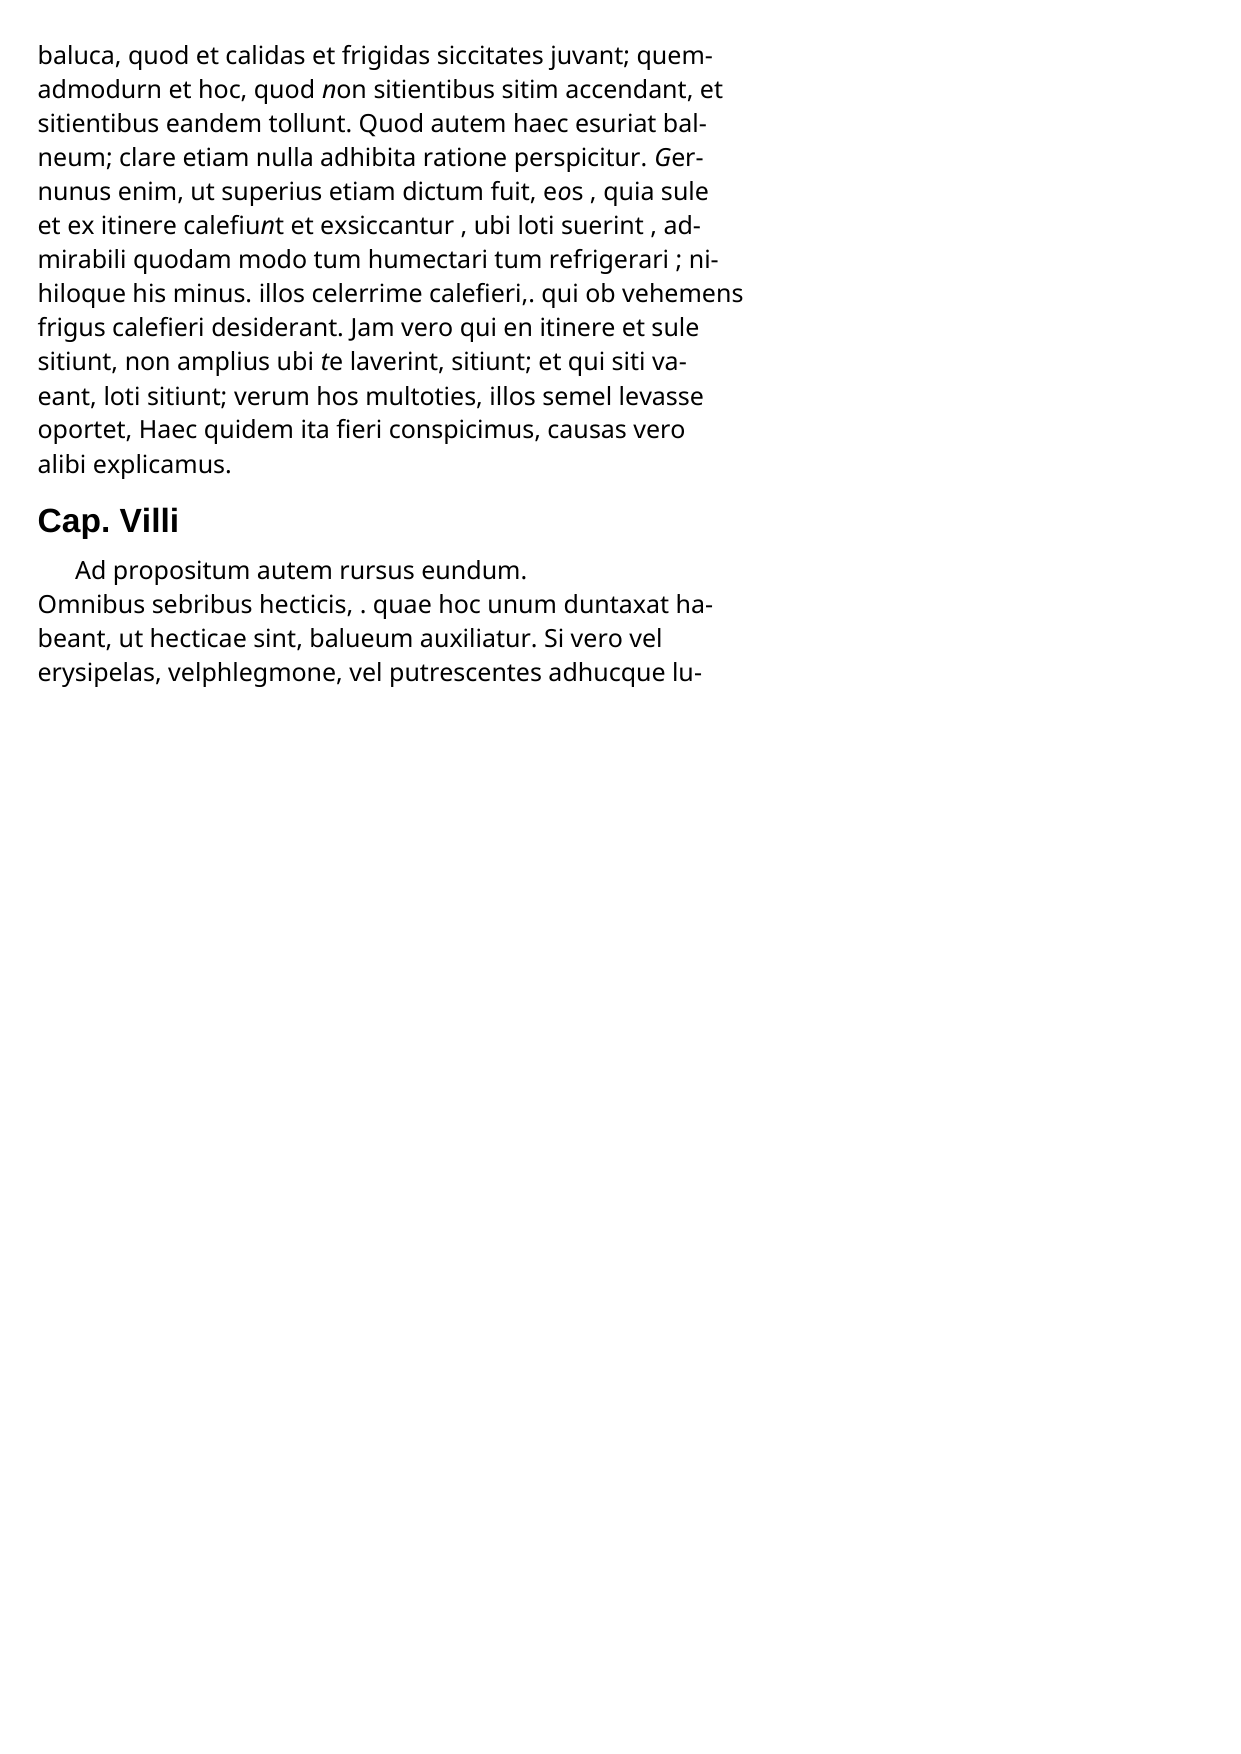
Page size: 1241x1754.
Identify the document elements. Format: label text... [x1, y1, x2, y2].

text baluca, quod et calidas et frigidas siccitates juvant; quem- admodurn et hoc, quod non sitientibus sitim accendant, et sitientibus eandem tollunt. Quod autem haec esuriat bal- neum; clare etiam nulla adhibita ratione perspicitur. Ger- nunus enim, ut superius etiam dictum fuit, eos , quia sule et ex itinere calefiunt et exsiccantur , ubi loti suerint , ad- mirabili quodam modo tum humectari tum refrigerari ; ni- hiloque his minus. illos celerrime calefieri,. qui ob vehemens frigus calefieri desiderant. Jam vero qui en itinere et sule sitiunt, non amplius ubi te laverint, sitiunt; et qui siti va- eant, loti sitiunt; verum hos multoties, illos semel levasse oportet, Haec quidem ita fieri conspicimus, causas vero alibi explicamus. [37, 37, 1203, 480]
subtitle Cap. Villi [37, 501, 1203, 540]
text Ad propositum autem rursus eundum. Omnibus sebribus hecticis, . quae hoc unum duntaxat ha- beant, ut hecticae sint, balueum auxiliatur. Si vero vel erysipelas, velphlegmone, vel putrescentes adhucque lu- [37, 552, 1203, 688]
